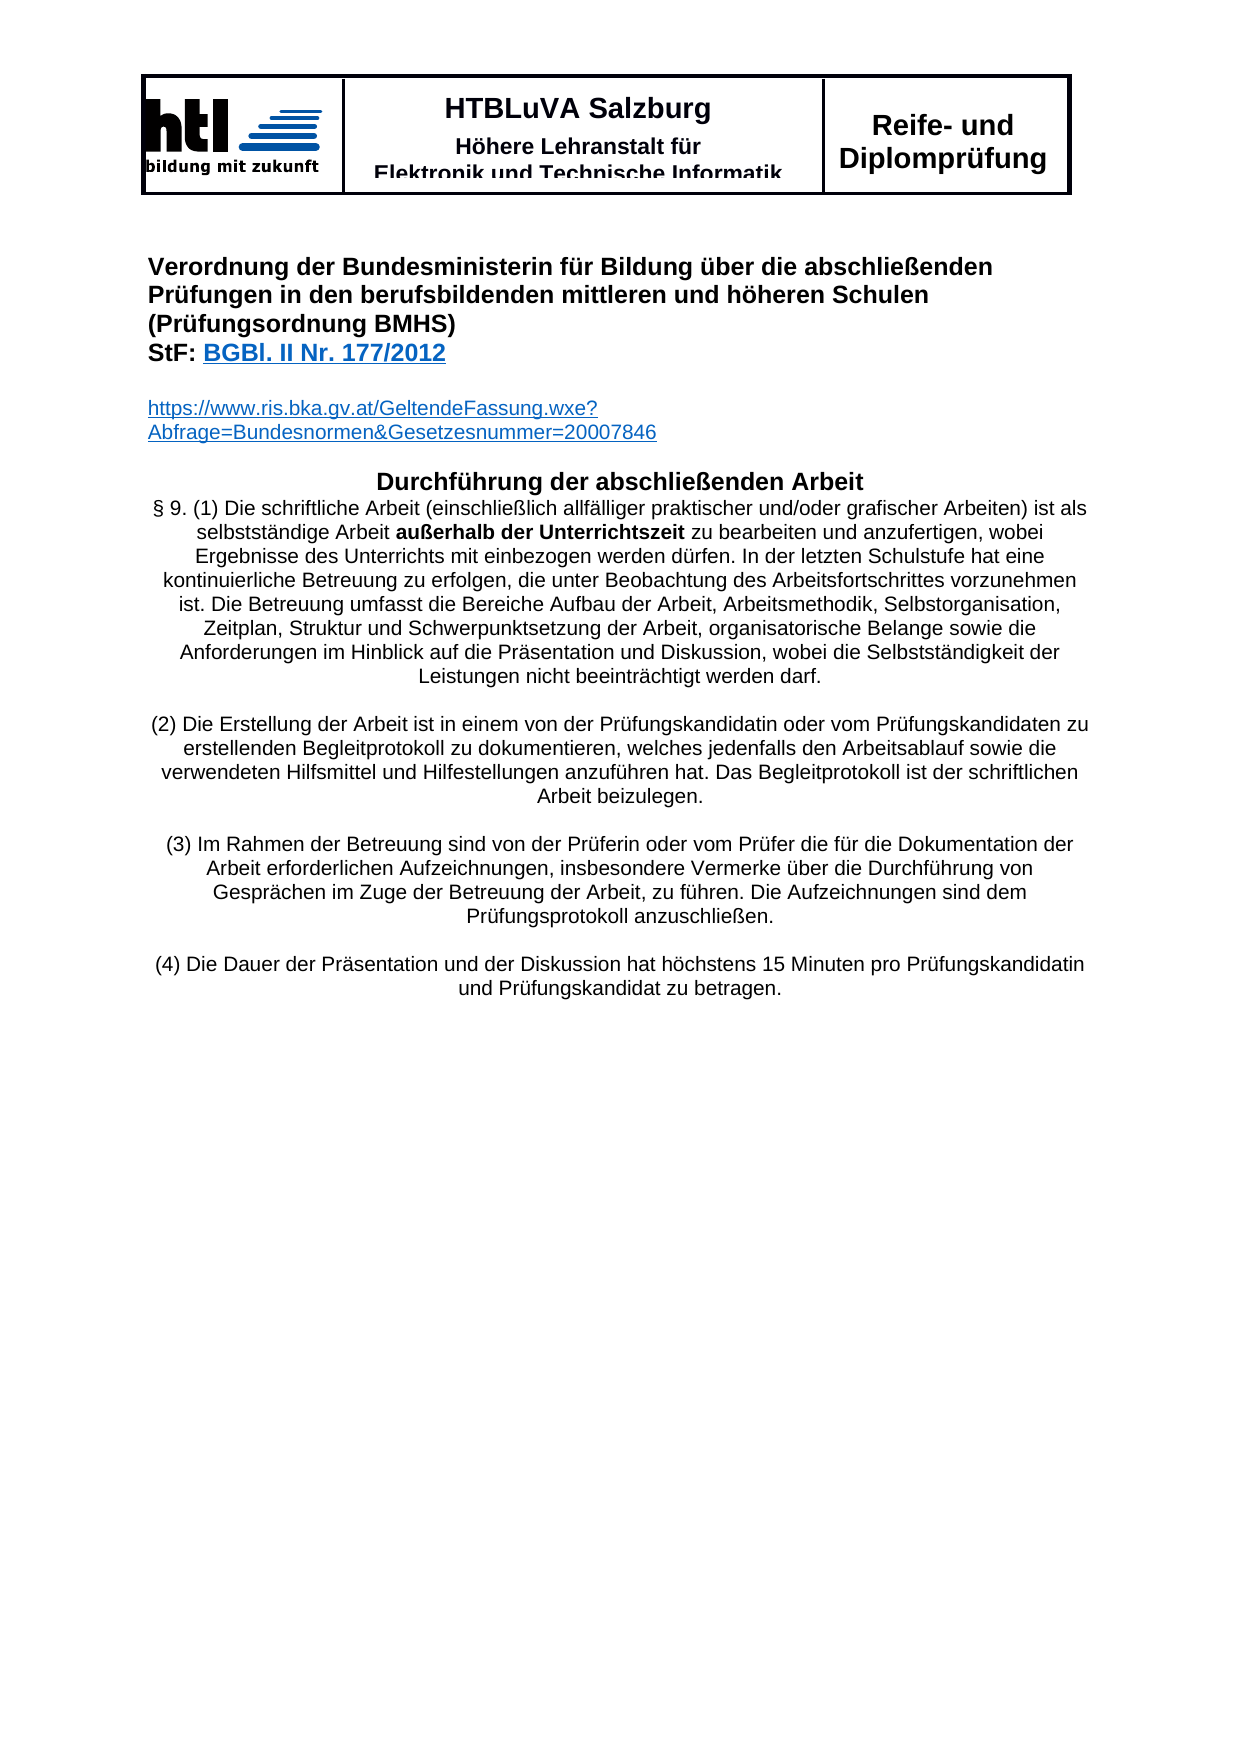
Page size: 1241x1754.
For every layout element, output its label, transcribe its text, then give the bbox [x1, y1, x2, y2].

text (2) Die Erstellung der Arbeit ist in einem von der Prüfungskandidatin oder vom Prüfungskandidaten zu erstellenden Begleitprotokoll zu dokumentieren, welches jedenfalls den Arbeitsablauf sowie die verwendeten Hilfsmittel und Hilfestellungen anzuführen hat. Das Begleitprotokoll ist der schriftlichen Arbeit beizulegen. [148, 712, 1093, 808]
text Durchführung der abschließenden Arbeit [148, 467, 1093, 496]
text (4) Die Dauer der Präsentation und der Diskussion hat höchstens 15 Minuten pro Prüfungskandidatin und Prüfungskandidat zu betragen. [148, 951, 1093, 999]
text § 9. (1) Die schriftliche Arbeit (einschließlich allfälliger praktischer und/oder grafischer Arbeiten) ist als selbstständige Arbeit außerhalb der Unterrichtszeit zu bearbeiten und anzufertigen, wobei Ergebnisse des Unterrichts mit einbezogen werden dürfen. In der letzten Schulstufe hat eine kontinuierliche Betreuung zu erfolgen, die unter Beobachtung des Arbeitsfortschrittes vorzunehmen ist. Die Betreuung umfasst die Bereiche Aufbau der Arbeit, Arbeitsmethodik, Selbstorganisation, Zeitplan, Struktur und Schwerpunktsetzung der Arbeit, organisatorische Belange sowie die Anforderungen im Hinblick auf die Präsentation und Diskussion, wobei die Selbstständigkeit der Leistungen nicht beeinträchtigt werden darf. [148, 496, 1093, 688]
text https://www.ris.bka.gv.at/GeltendeFassung.wxe?Abfrage=Bundesnormen&Gesetzesnummer=20007846 [148, 396, 1093, 443]
text (3) Im Rahmen der Betreuung sind von der Prüferin oder vom Prüfer die für die Dokumentation der Arbeit erforderlichen Aufzeichnungen, insbesondere Vermerke über die Durchführung von Gesprächen im Zuge der Betreuung der Arbeit, zu führen. Die Aufzeichnungen sind dem Prüfungsprotokoll anzuschließen. [148, 832, 1093, 927]
text Verordnung der Bundesministerin für Bildung über die abschließenden Prüfungen in den berufsbildenden mittleren und höheren Schulen (Prüfungsordnung BMHS) StF: BGBl. II Nr. 177/2012 [148, 252, 1093, 367]
